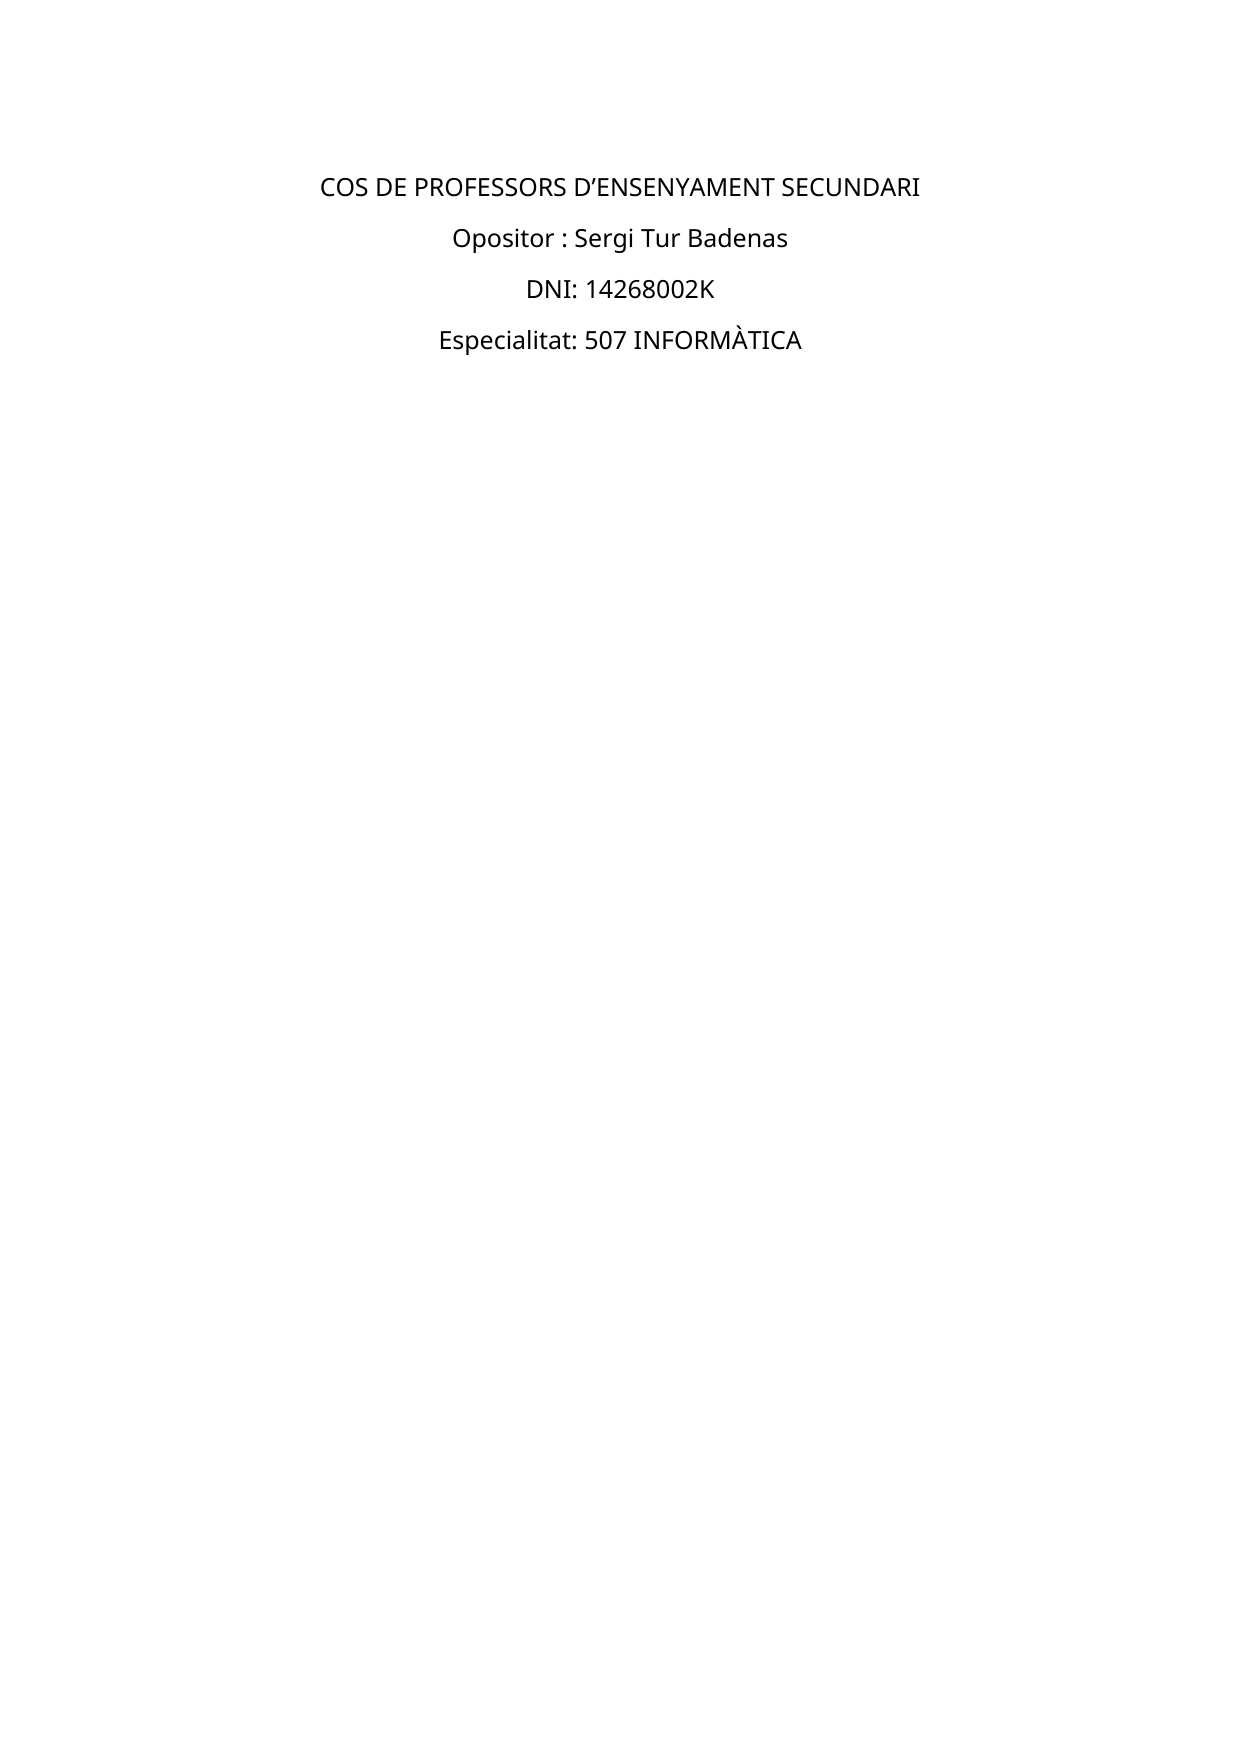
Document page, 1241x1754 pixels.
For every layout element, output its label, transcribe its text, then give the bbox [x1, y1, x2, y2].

text COS DE PROFESSORS D’ENSENYAMENT SECUNDARI [118, 169, 1122, 203]
text Especialitat: 507 INFORMÀTICA [118, 322, 1122, 356]
text DNI: 14268002K [118, 271, 1122, 305]
text Opositor : Sergi Tur Badenas [118, 220, 1122, 254]
